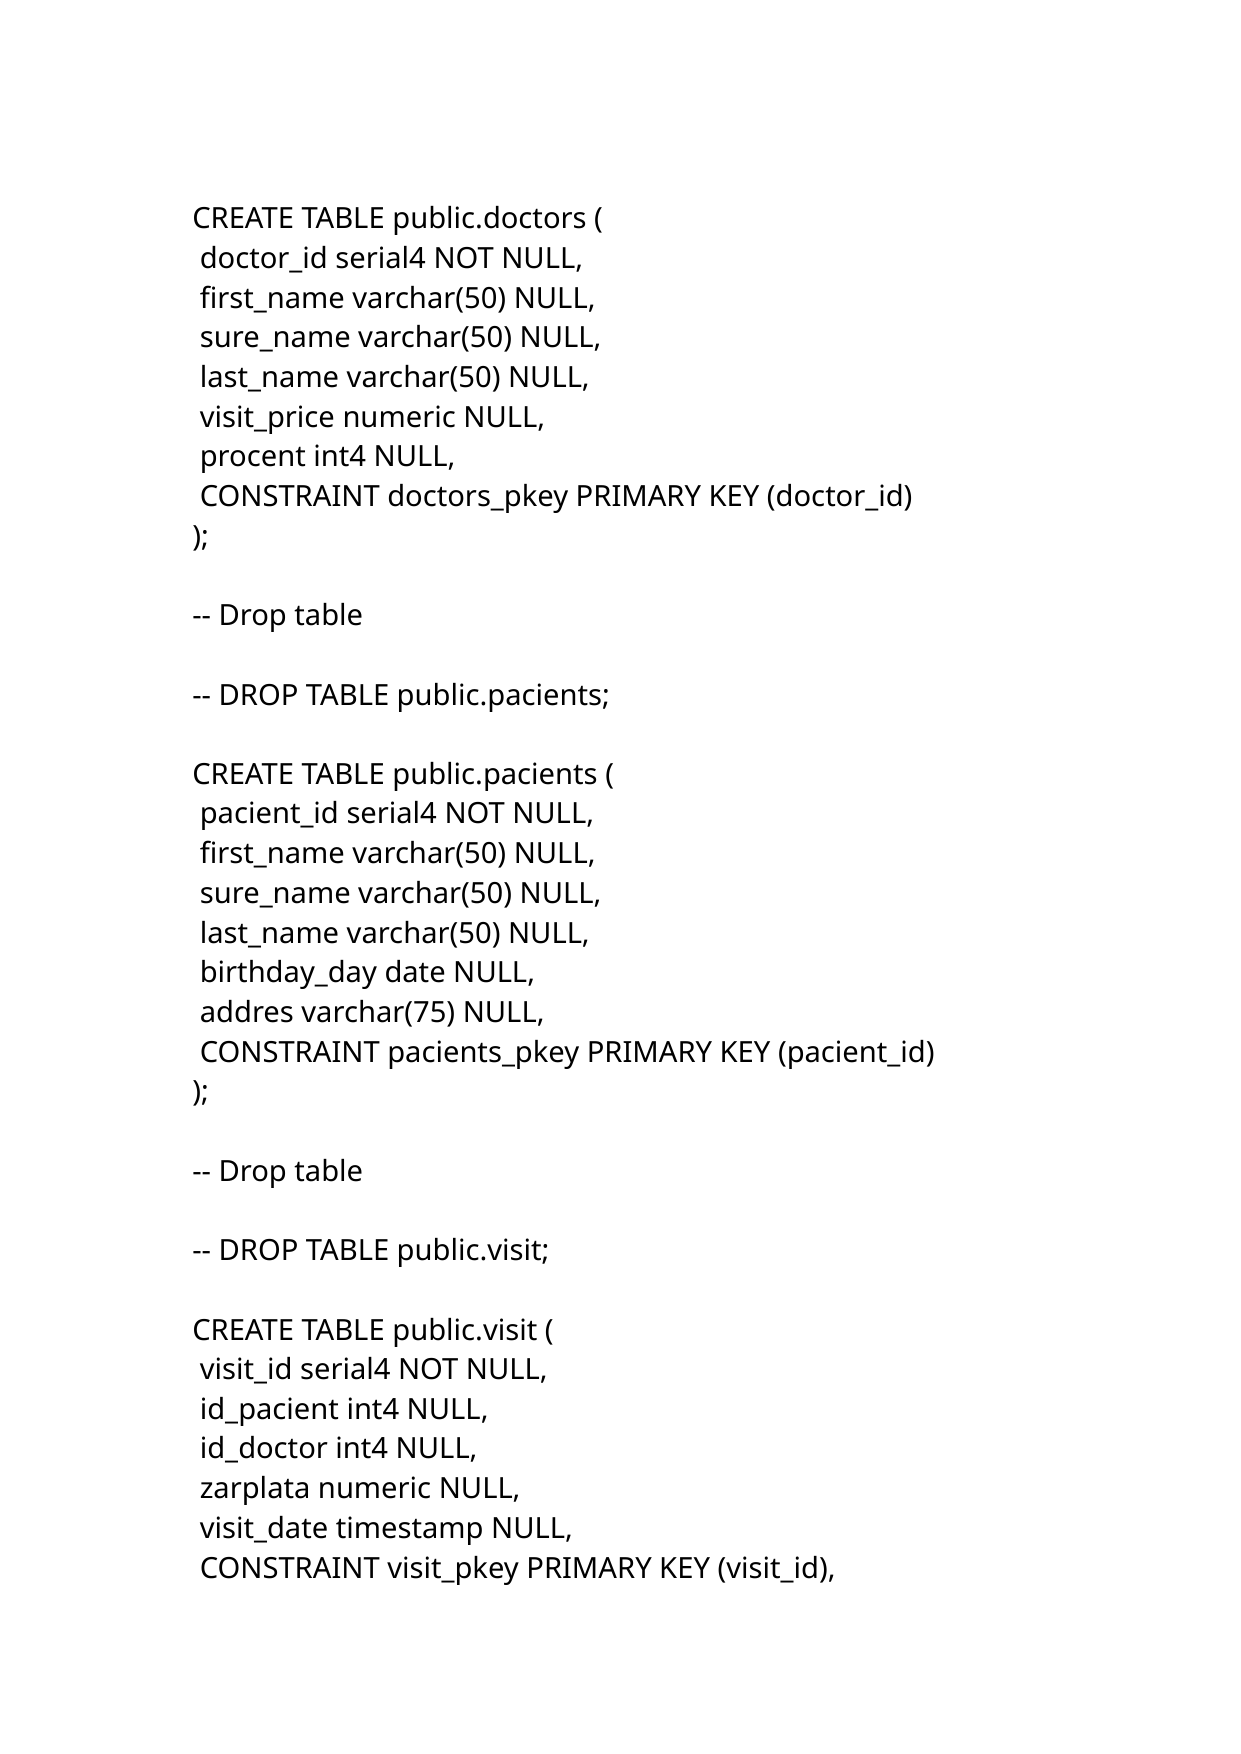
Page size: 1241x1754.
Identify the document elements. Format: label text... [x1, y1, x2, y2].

text last_name varchar(50) NULL, [118, 356, 1181, 396]
text zarplata numeric NULL, [118, 1467, 1181, 1507]
text procent int4 NULL, [118, 436, 1181, 475]
text -- Drop table [118, 1150, 1181, 1190]
text visit_price numeric NULL, [118, 396, 1181, 436]
text CONSTRAINT doctors_pkey PRIMARY KEY (doctor_id) [118, 475, 1181, 515]
text id_pacient int4 NULL, [118, 1388, 1181, 1428]
text last_name varchar(50) NULL, [118, 912, 1181, 952]
text CREATE TABLE public.visit ( [118, 1309, 1181, 1348]
text CONSTRAINT pacients_pkey PRIMARY KEY (pacient_id) [118, 1031, 1181, 1071]
text ); [118, 1071, 1181, 1110]
text addres varchar(75) NULL, [118, 991, 1181, 1031]
text first_name varchar(50) NULL, [118, 832, 1181, 872]
text -- Drop table [118, 594, 1181, 634]
text doctor_id serial4 NOT NULL, [118, 237, 1181, 277]
text id_doctor int4 NULL, [118, 1428, 1181, 1467]
text visit_date timestamp NULL, [118, 1507, 1181, 1547]
text visit_id serial4 NOT NULL, [118, 1348, 1181, 1388]
text -- DROP TABLE public.visit; [118, 1229, 1181, 1269]
text sure_name varchar(50) NULL, [118, 317, 1181, 356]
text birthday_day date NULL, [118, 952, 1181, 991]
text CONSTRAINT visit_pkey PRIMARY KEY (visit_id), [118, 1547, 1181, 1587]
text -- DROP TABLE public.pacients; [118, 674, 1181, 713]
text CREATE TABLE public.pacients ( [118, 753, 1181, 793]
text pacient_id serial4 NOT NULL, [118, 793, 1181, 832]
text ); [118, 515, 1181, 555]
text first_name varchar(50) NULL, [118, 277, 1181, 317]
text CREATE TABLE public.doctors ( [118, 197, 1181, 237]
text sure_name varchar(50) NULL, [118, 872, 1181, 912]
